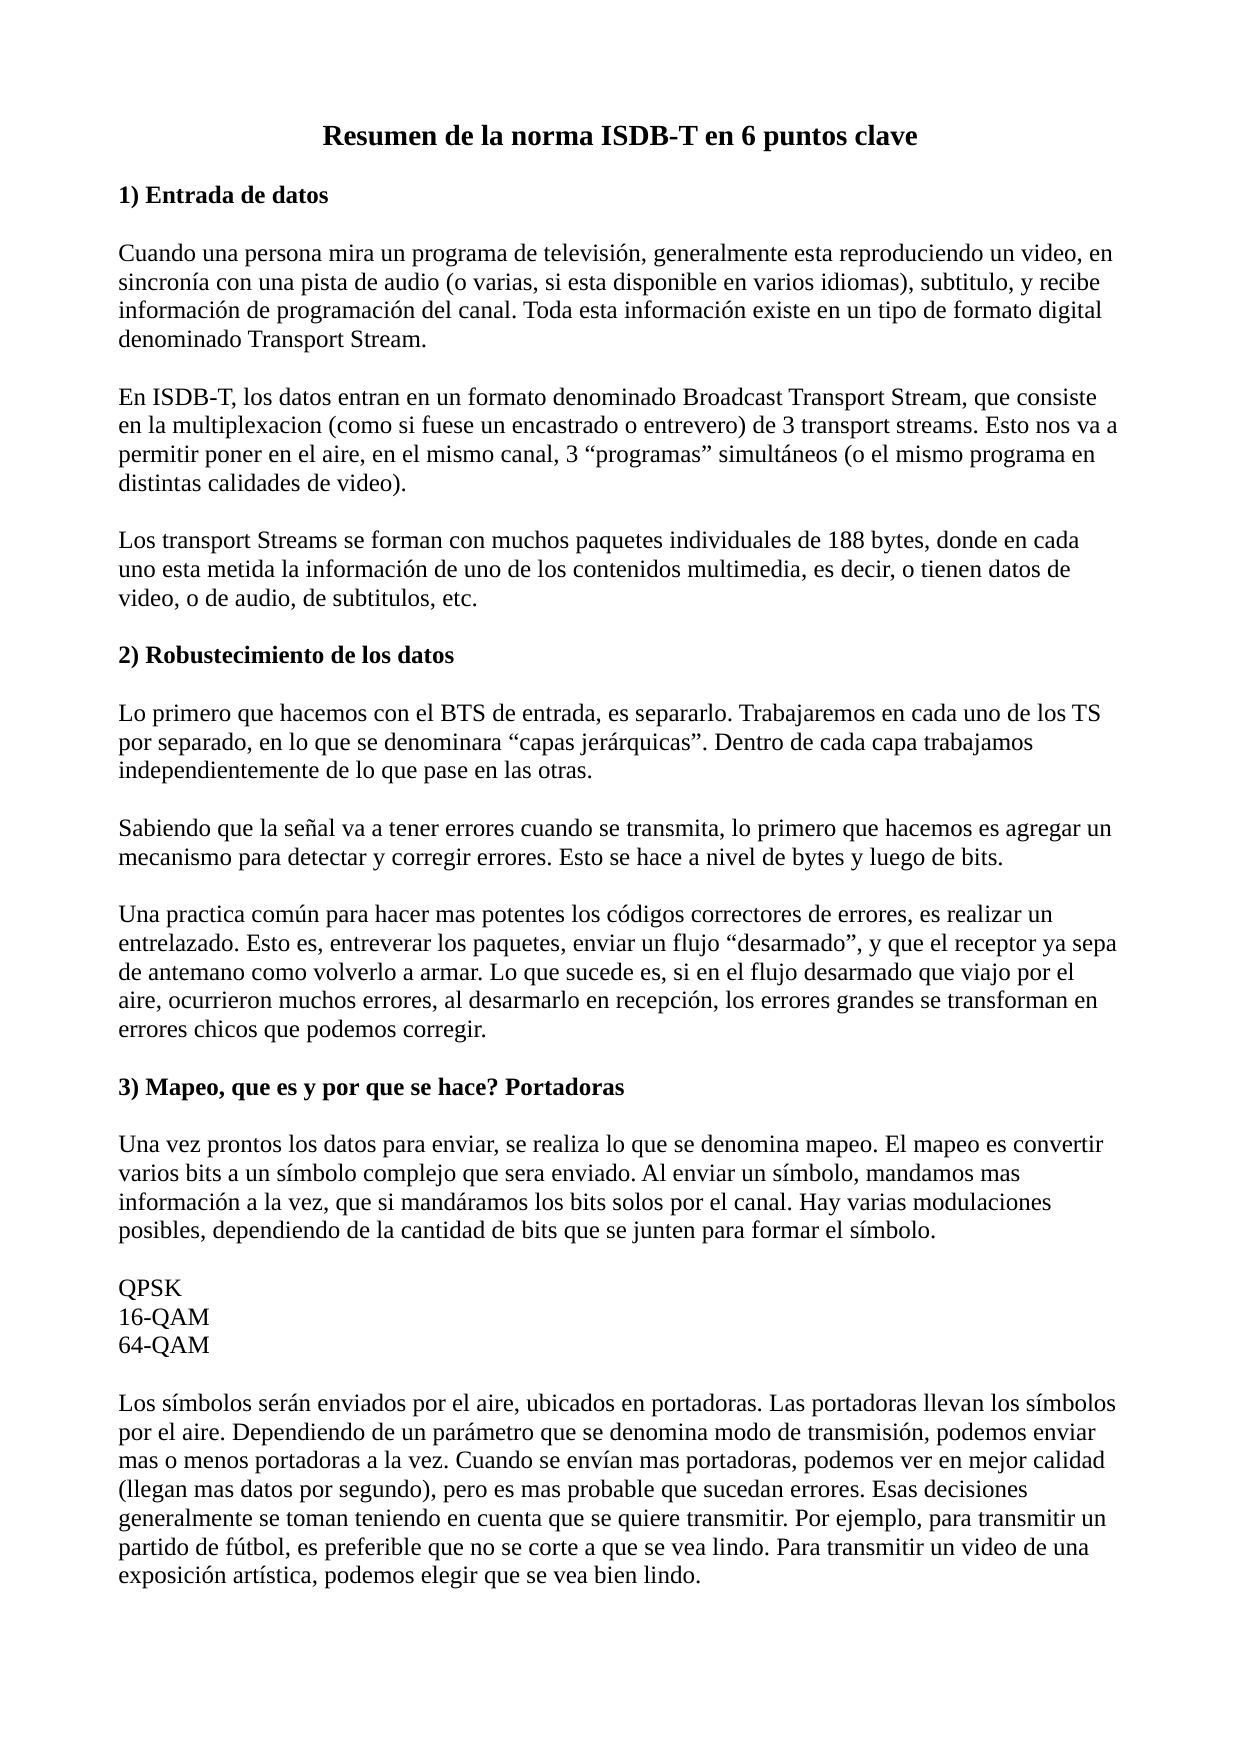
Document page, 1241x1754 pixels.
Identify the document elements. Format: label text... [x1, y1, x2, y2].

text 64-QAM [118, 1330, 1122, 1359]
text Sabiendo que la señal va a tener errores cuando se transmita, lo primero que hacemos es agregar un mecanismo para detectar y corregir errores. Esto se hace a nivel de bytes y luego de bits. [118, 813, 1122, 870]
text QPSK [118, 1273, 1122, 1302]
text Cuando una persona mira un programa de televisión, generalmente esta reproduciendo un video, en sincronía con una pista de audio (o varias, si esta disponible en varios idiomas), subtitulo, y recibe información de programación del canal. Toda esta información existe en un tipo de formato digital denominado Transport Stream. [118, 238, 1122, 353]
text Resumen de la norma ISDB-T en 6 puntos clave [118, 118, 1122, 152]
text Una vez prontos los datos para enviar, se realiza lo que se denomina mapeo. El mapeo es convertir varios bits a un símbolo complejo que sera enviado. Al enviar un símbolo, mandamos mas información a la vez, que si mandáramos los bits solos por el canal. Hay varias modulaciones posibles, dependiendo de la cantidad de bits que se junten para formar el símbolo. [118, 1129, 1122, 1244]
text Los símbolos serán enviados por el aire, ubicados en portadoras. Las portadoras llevan los símbolos por el aire. Dependiendo de un parámetro que se denomina modo de transmisión, podemos enviar mas o menos portadoras a la vez. Cuando se envían mas portadoras, podemos ver en mejor calidad (llegan mas datos por segundo), pero es mas probable que sucedan errores. Esas decisiones generalmente se toman teniendo en cuenta que se quiere transmitir. Por ejemplo, para transmitir un partido de fútbol, es preferible que no se corte a que se vea lindo. Para transmitir un video de una exposición artística, podemos elegir que se vea bien lindo. [118, 1388, 1122, 1589]
text 1) Entrada de datos [118, 180, 1122, 209]
text 2) Robustecimiento de los datos [118, 640, 1122, 669]
text Lo primero que hacemos con el BTS de entrada, es separarlo. Trabajaremos en cada uno de los TS por separado, en lo que se denominara “capas jerárquicas”. Dentro de cada capa trabajamos independientemente de lo que pase en las otras. [118, 698, 1122, 784]
text Los transport Streams se forman con muchos paquetes individuales de 188 bytes, donde en cada uno esta metida la información de uno de los contenidos multimedia, es decir, o tienen datos de video, o de audio, de subtitulos, etc. [118, 525, 1122, 612]
text Una practica común para hacer mas potentes los códigos correctores de errores, es realizar un entrelazado. Esto es, entreverar los paquetes, enviar un flujo “desarmado”, y que el receptor ya sepa de antemano como volverlo a armar. Lo que sucede es, si en el flujo desarmado que viajo por el aire, ocurrieron muchos errores, al desarmarlo en recepción, los errores grandes se transforman en errores chicos que podemos corregir. [118, 899, 1122, 1043]
text En ISDB-T, los datos entran en un formato denominado Broadcast Transport Stream, que consiste en la multiplexacion (como si fuese un encastrado o entrevero) de 3 transport streams. Esto nos va a permitir poner en el aire, en el mismo canal, 3 “programas” simultáneos (o el mismo programa en distintas calidades de video). [118, 382, 1122, 497]
text 16-QAM [118, 1302, 1122, 1330]
text 3) Mapeo, que es y por que se hace? Portadoras [118, 1072, 1122, 1100]
